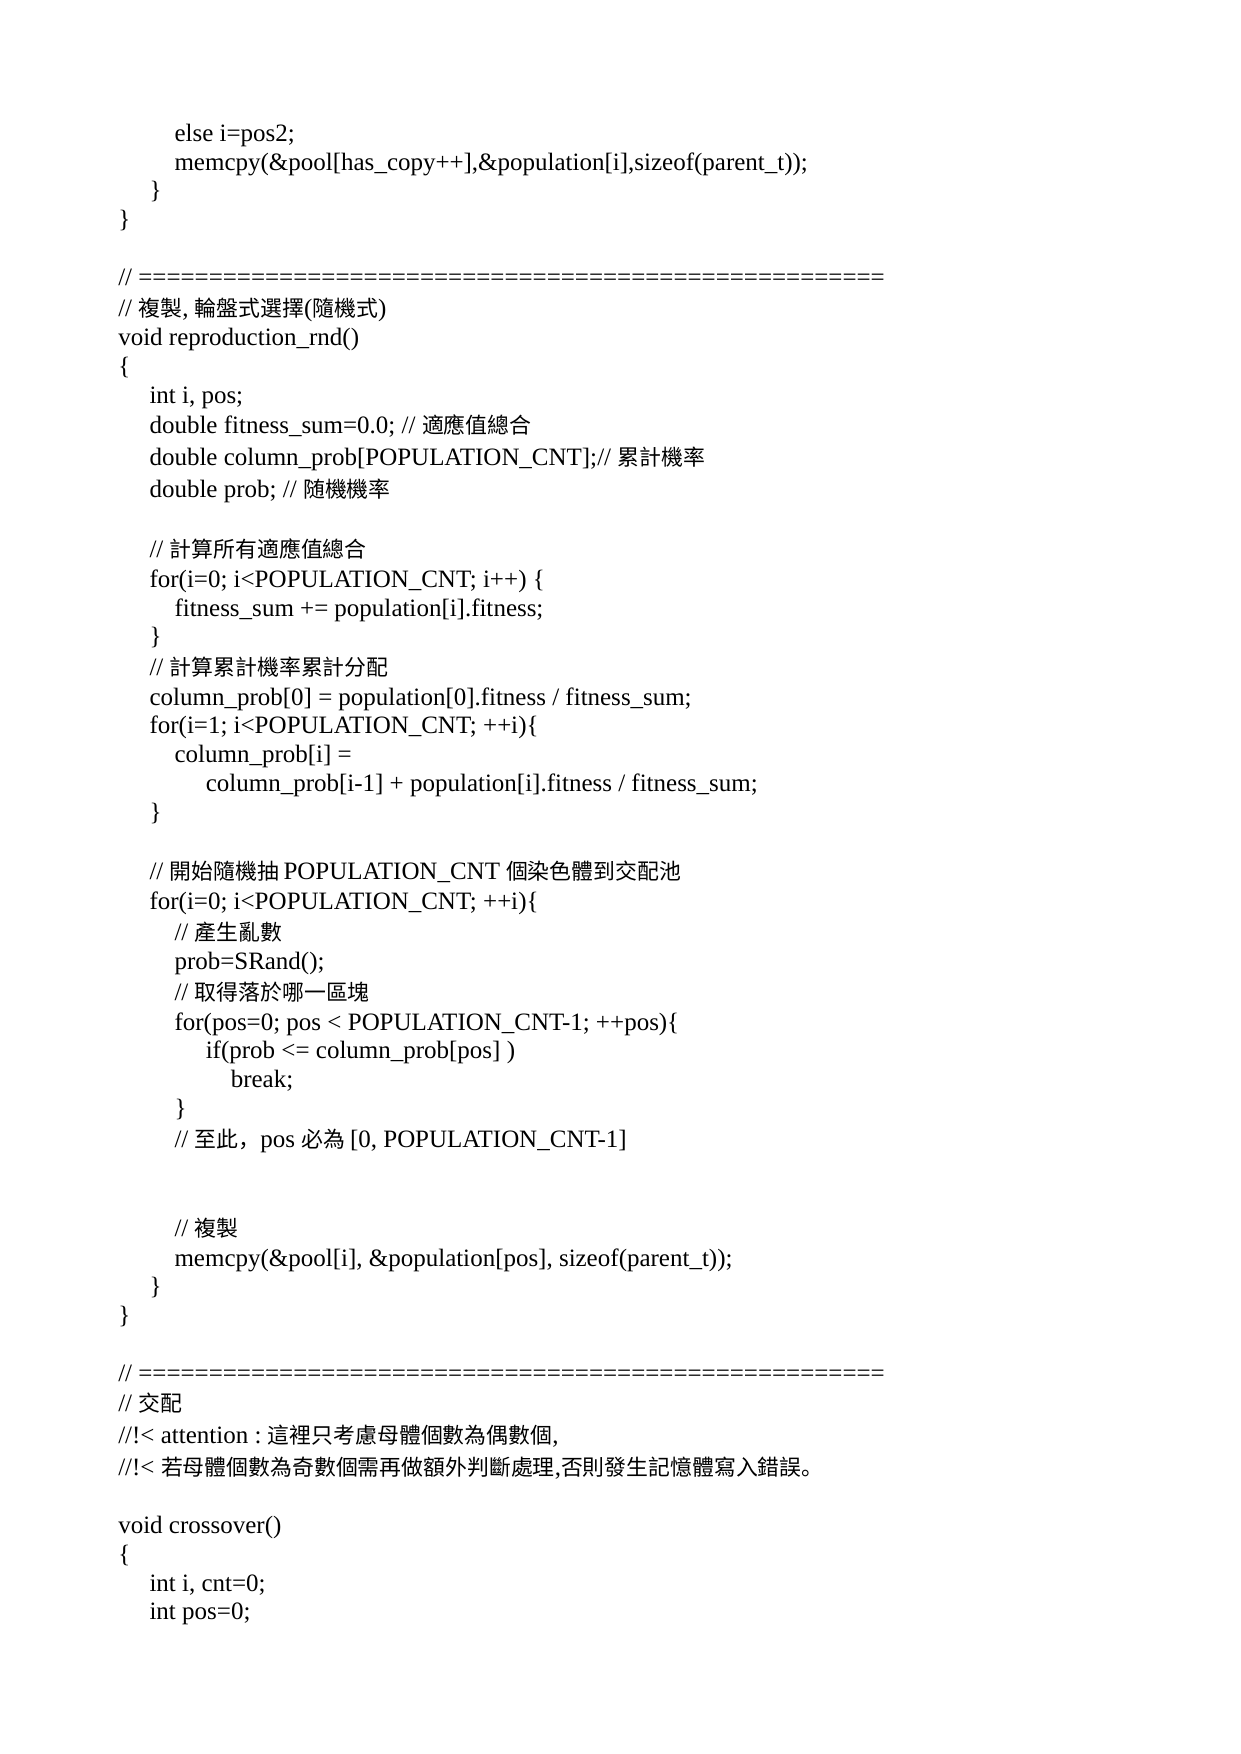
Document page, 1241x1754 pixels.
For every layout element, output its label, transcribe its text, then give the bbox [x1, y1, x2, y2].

text int i, pos; [118, 380, 1122, 408]
text { [118, 351, 1122, 380]
text } [118, 797, 1122, 826]
text //!< attention : 這裡只考慮母體個數為偶數個, [118, 1418, 1122, 1450]
text else i=pos2; [118, 118, 1122, 147]
text // 計算累計機率累計分配 [118, 650, 1122, 682]
text column_prob[i] = [118, 739, 1122, 768]
text for(i=1; i<POPULATION_CNT; ++i){ [118, 711, 1122, 739]
text for(pos=0; pos < POPULATION_CNT-1; ++pos){ [118, 1007, 1122, 1036]
text int pos=0; [118, 1596, 1122, 1625]
text prob=SRand(); [118, 946, 1122, 975]
text double fitness_sum=0.0; // 適應值總合 [118, 408, 1122, 440]
text // 複製 [118, 1211, 1122, 1243]
text // 計算所有適應值總合 [118, 532, 1122, 564]
text // 開始隨機抽POPULATION_CNT 個染色體到交配池 [118, 854, 1122, 886]
text column_prob[0] = population[0].fitness / fitness_sum; [118, 682, 1122, 711]
text memcpy(&pool[has_copy++],&population[i],sizeof(parent_t)); [118, 147, 1122, 176]
text if(prob <= column_prob[pos] ) [118, 1036, 1122, 1064]
text for(i=0; i<POPULATION_CNT; ++i){ [118, 886, 1122, 915]
text } [118, 1271, 1122, 1300]
text // 至此，pos 必為 [0, POPULATION_CNT-1] [118, 1122, 1122, 1153]
text // 取得落於哪一區塊 [118, 975, 1122, 1007]
text } [118, 204, 1122, 233]
text // 交配 [118, 1386, 1122, 1418]
text void reproduction_rnd() [118, 322, 1122, 351]
text } [118, 176, 1122, 204]
text } [118, 621, 1122, 650]
text // 產生亂數 [118, 915, 1122, 946]
text } [118, 1093, 1122, 1122]
text double prob; // 随機機率 [118, 472, 1122, 503]
text double column_prob[POPULATION_CNT];// 累計機率 [118, 440, 1122, 472]
text { [118, 1539, 1122, 1568]
text break; [118, 1064, 1122, 1093]
text fitness_sum += population[i].fitness; [118, 593, 1122, 621]
text // 複製, 輪盤式選擇(隨機式) [118, 291, 1122, 322]
text void crossover() [118, 1510, 1122, 1539]
text // ===================================================== [118, 262, 1122, 291]
text int i, cnt=0; [118, 1568, 1122, 1596]
text } [118, 1300, 1122, 1329]
text column_prob[i-1] + population[i].fitness / fitness_sum; [118, 768, 1122, 797]
text //!< 若母體個數為奇數個需再做額外判斷處理,否則發生記憶體寫入錯誤。 [118, 1450, 1122, 1481]
text for(i=0; i<POPULATION_CNT; i++) { [118, 564, 1122, 593]
text // ===================================================== [118, 1358, 1122, 1386]
text memcpy(&pool[i], &population[pos], sizeof(parent_t)); [118, 1243, 1122, 1271]
